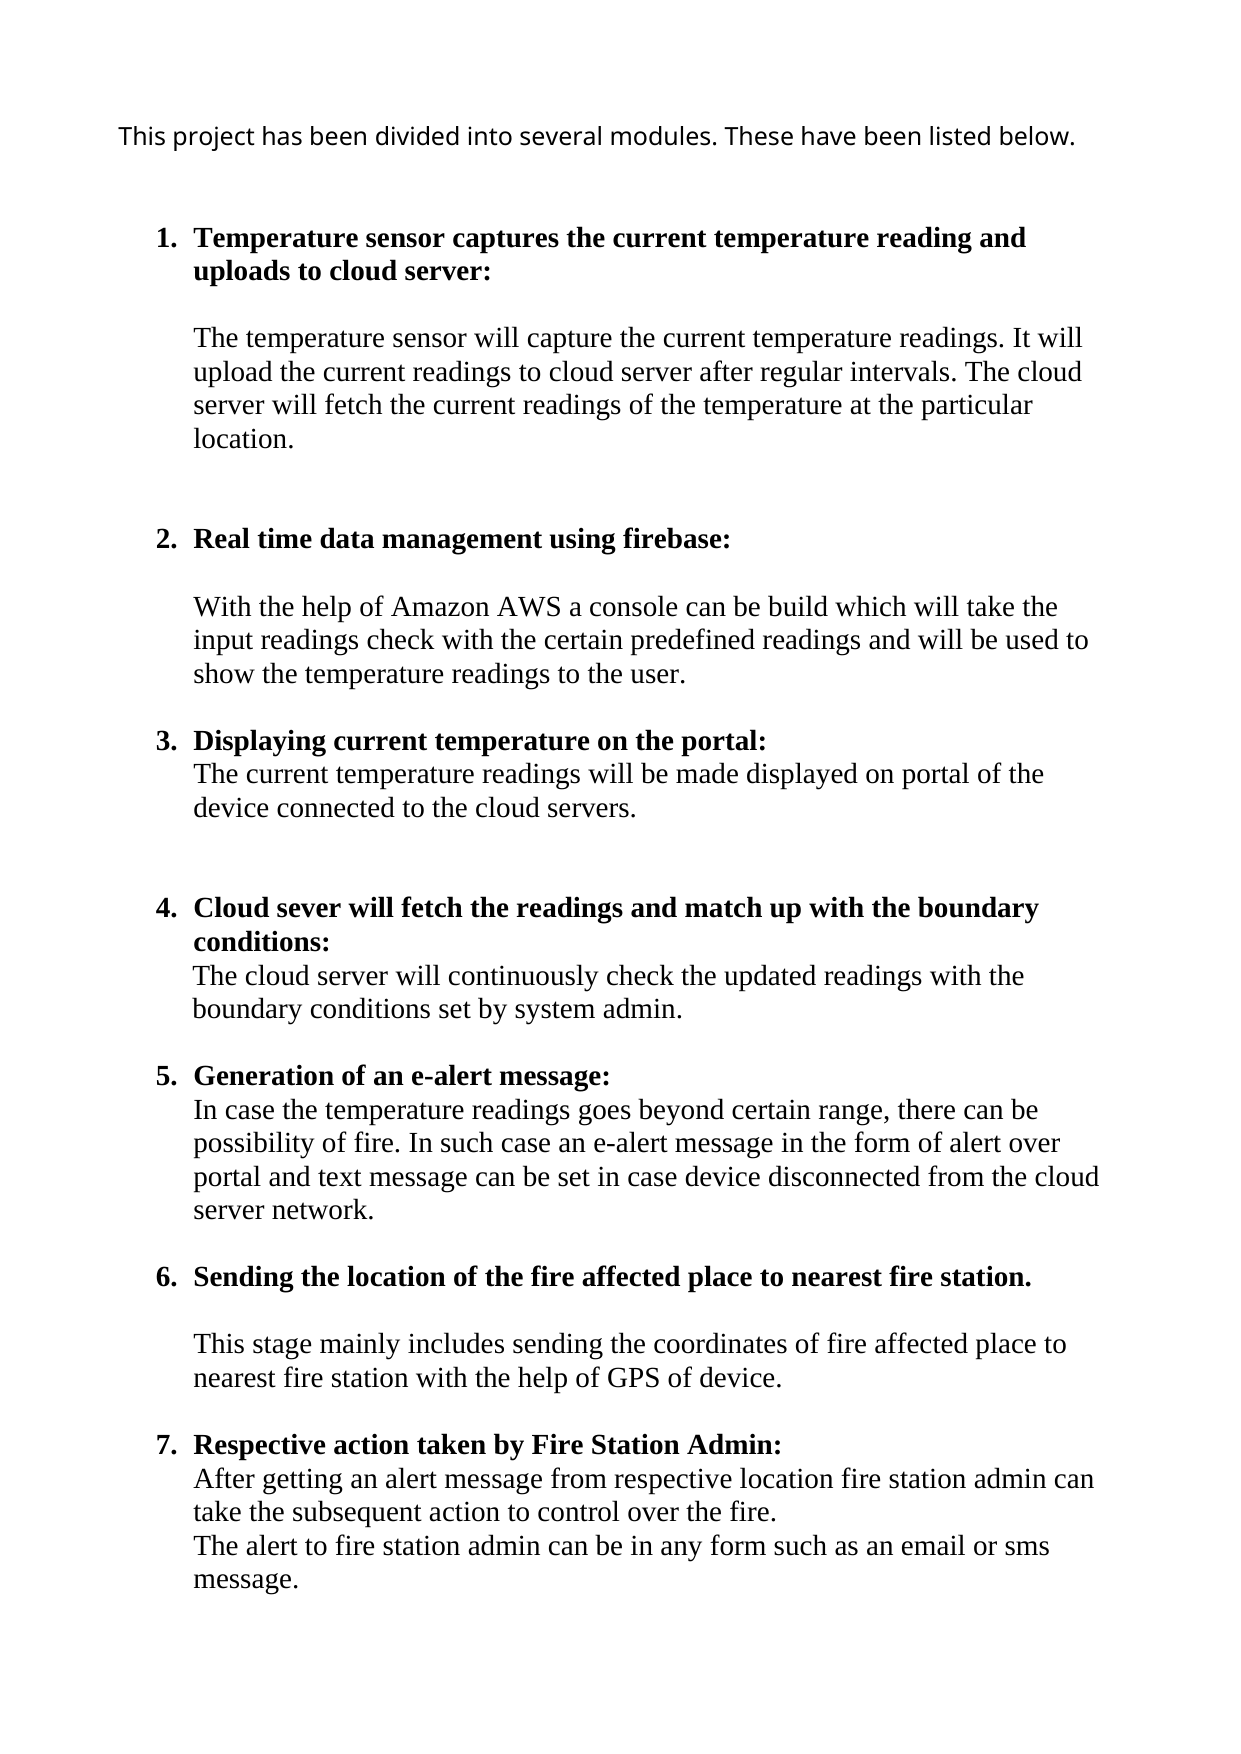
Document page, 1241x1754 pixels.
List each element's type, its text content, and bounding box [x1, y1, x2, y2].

text In case the temperature readings goes beyond certain range, there can be possibility of fire. In such case an e-alert message in the form of alert over portal and text message can be set in case device disconnected from the cloud server network. [193, 1092, 1122, 1226]
text The temperature sensor will capture the current temperature readings. It will upload the current readings to cloud server after regular intervals. The cloud server will fetch the current readings of the temperature at the particular location. [193, 320, 1122, 454]
list Temperature sensor captures the current temperature reading and uploads to cloud server: [156, 220, 1122, 287]
text The current temperature readings will be made displayed on portal of the device connected to the cloud servers. [193, 756, 1122, 823]
list Generation of an e-alert message: [156, 1058, 1122, 1092]
text The alert to fire station admin can be in any form such as an email or sms message. [193, 1528, 1122, 1595]
list Cloud sever will fetch the readings and match up with the boundary conditions: [156, 891, 1122, 958]
text This stage mainly includes sending the coordinates of fire affected place to nearest fire station with the help of GPS of device. [193, 1327, 1122, 1394]
text With the help of Amazon AWS a console can be build which will take the input readings check with the certain predefined readings and will be used to show the temperature readings to the user. [193, 589, 1122, 689]
list Displaying current temperature on the portal: [156, 723, 1122, 756]
list Real time data management using firebase: [156, 522, 1122, 555]
text After getting an alert message from respective location fire station admin can take the subsequent action to control over the fire. [193, 1461, 1122, 1528]
list Respective action taken by Fire Station Admin: [156, 1427, 1122, 1461]
text This project has been divided into several modules. These have been listed below. [118, 118, 1122, 152]
list Sending the location of the fire affected place to nearest fire station. [156, 1259, 1122, 1293]
text The cloud server will continuously check the updated readings with the boundary conditions set by system admin. [192, 958, 1122, 1025]
